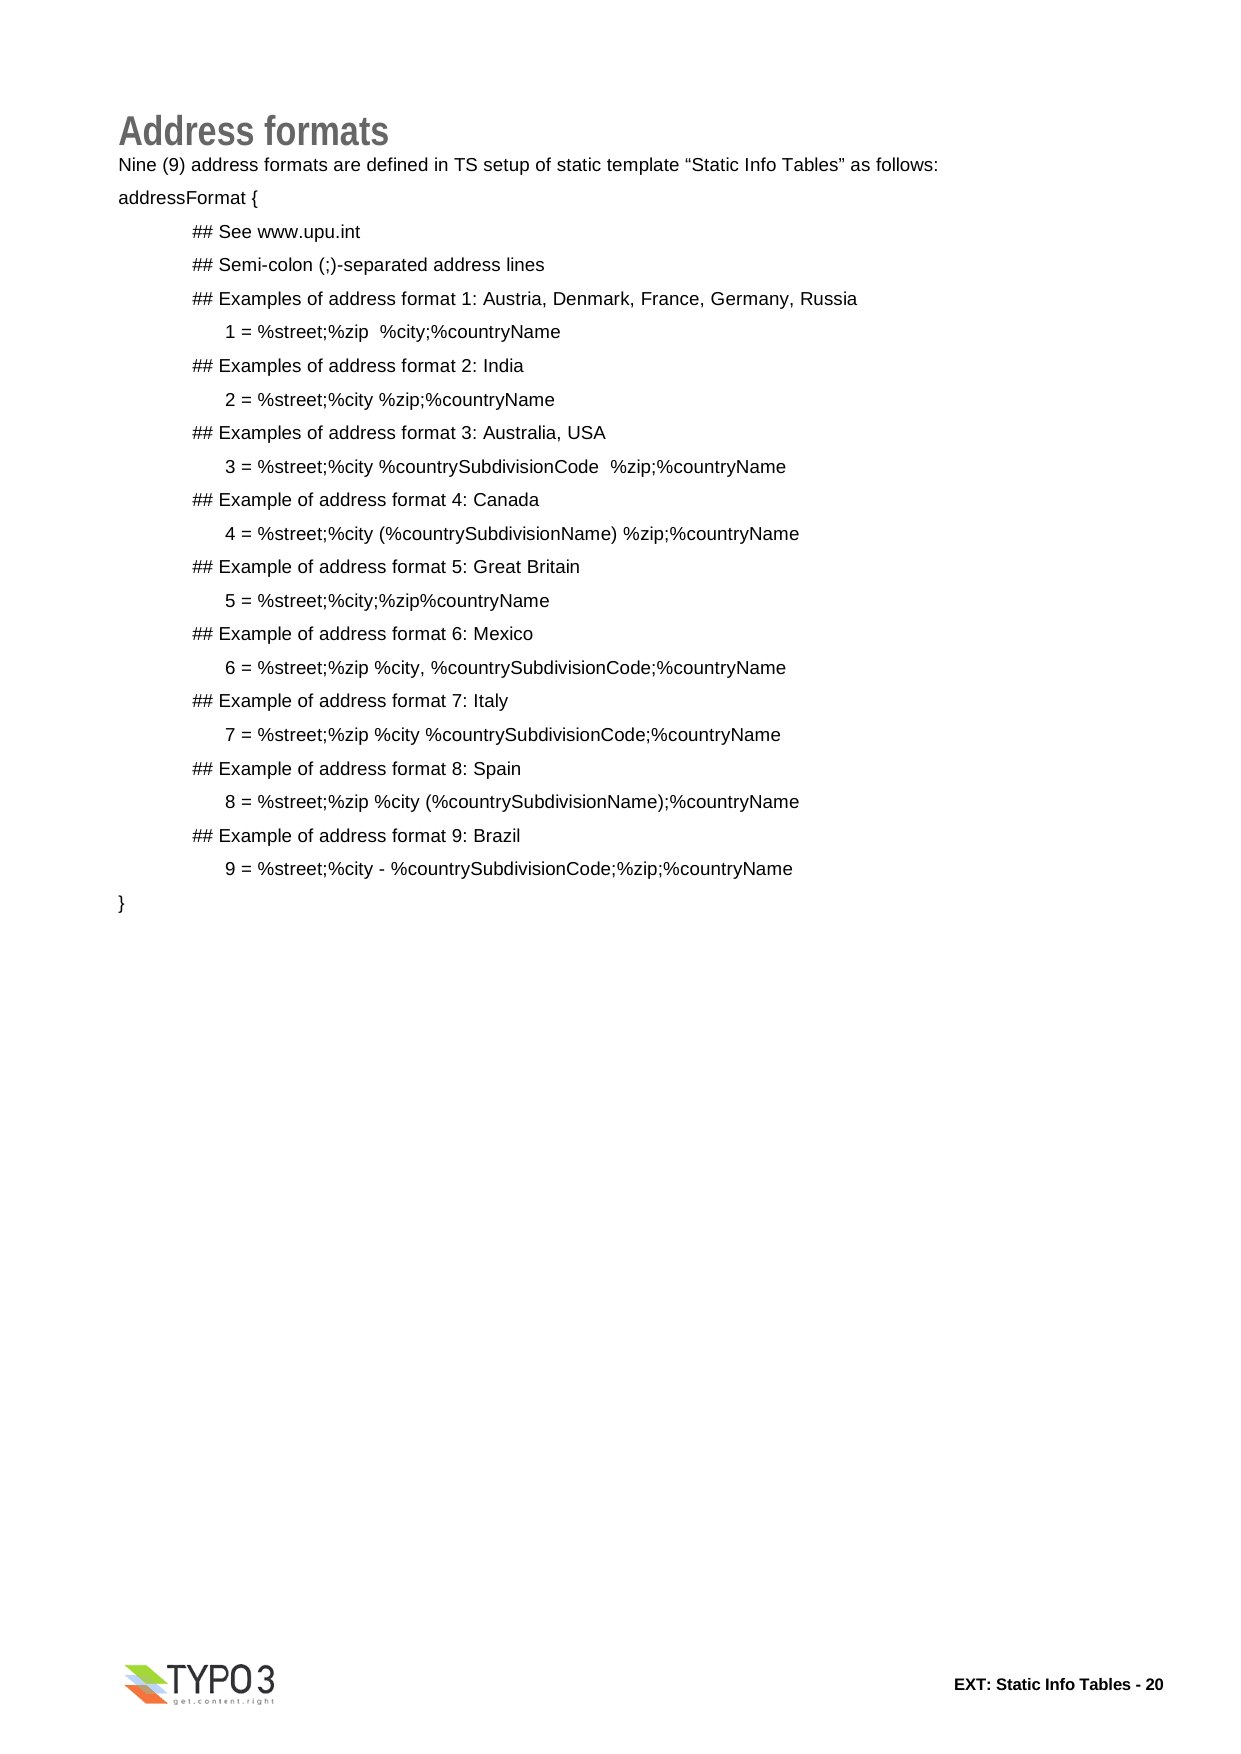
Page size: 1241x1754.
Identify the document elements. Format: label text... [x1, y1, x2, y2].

picture [119, 1659, 280, 1710]
text Nine (9) address formats are defined in TS setup of static template “Static Info Tables” as follows: [118, 154, 1163, 175]
text 5 = %street;%city;%zip%countryName [192, 590, 1163, 611]
text ## Examples of address format 1: Austria, Denmark, France, Germany, Russia [192, 288, 1163, 309]
text 1 = %street;%zip %city;%countryName [192, 322, 1163, 343]
text 8 = %street;%zip %city (%countrySubdivisionName);%countryName [192, 792, 1163, 813]
subtitle Address formats [118, 106, 1163, 154]
text 6 = %street;%zip %city, %countrySubdivisionCode;%countryName [192, 657, 1163, 678]
text ## Example of address format 6: Mexico [192, 624, 1163, 645]
text ## Example of address format 8: Spain [192, 758, 1163, 779]
text addressFormat { [118, 188, 1163, 209]
text ## See www.upu.int [192, 221, 1163, 242]
text 7 = %street;%zip %city %countrySubdivisionCode;%countryName [192, 724, 1163, 746]
text } [118, 892, 1163, 913]
text ## Example of address format 9: Brazil [192, 825, 1163, 846]
text ## Examples of address format 2: India [192, 356, 1163, 377]
text ## Example of address format 4: Canada [192, 490, 1163, 511]
text 9 = %street;%city - %countrySubdivisionCode;%zip;%countryName [192, 859, 1163, 880]
text 4 = %street;%city (%countrySubdivisionName) %zip;%countryName [192, 523, 1163, 544]
text ## Semi-colon (;)-separated address lines [192, 255, 1163, 276]
text 3 = %street;%city %countrySubdivisionCode %zip;%countryName [192, 456, 1163, 477]
text 2 = %street;%city %zip;%countryName [192, 389, 1163, 410]
text ## Examples of address format 3: Australia, USA [192, 423, 1163, 444]
text ## Example of address format 5: Great Britain [192, 557, 1163, 578]
text ## Example of address format 7: Italy [192, 691, 1163, 712]
